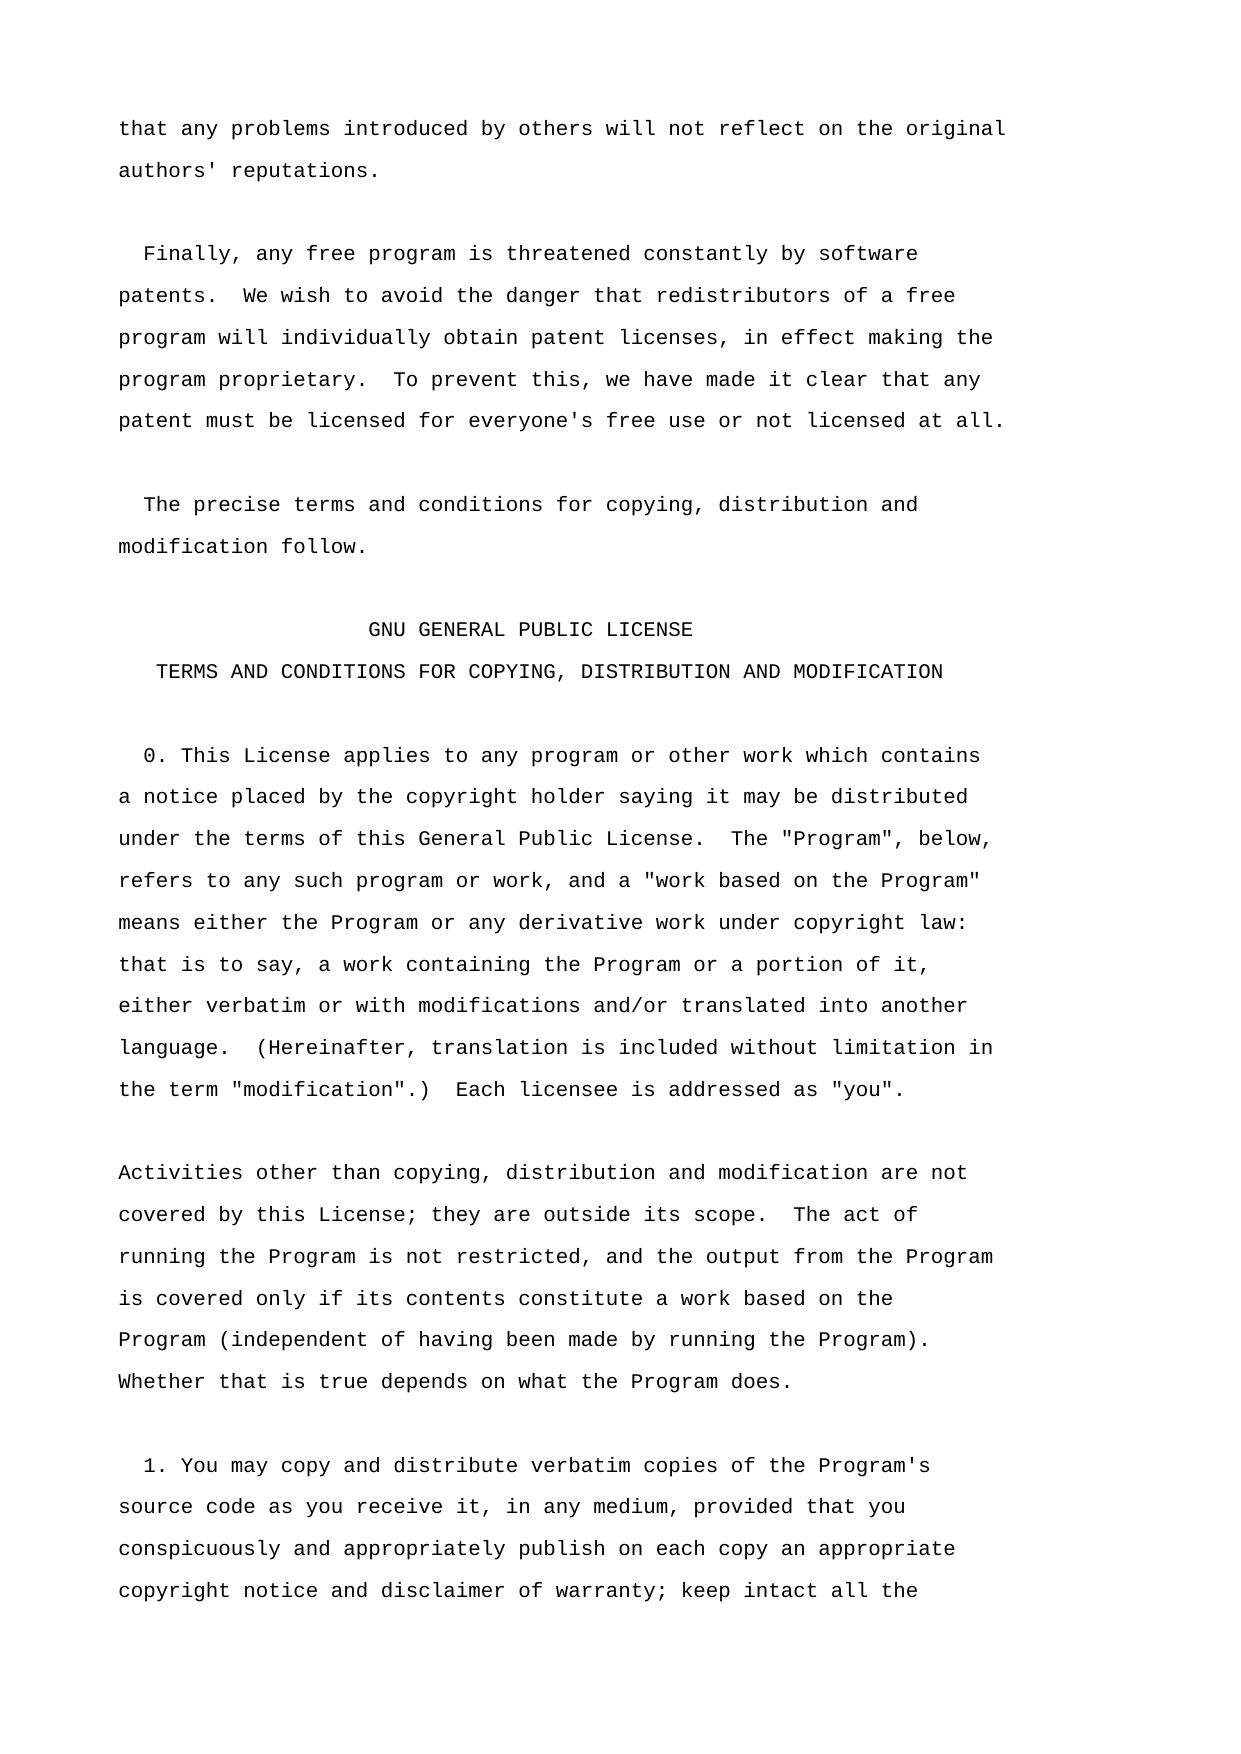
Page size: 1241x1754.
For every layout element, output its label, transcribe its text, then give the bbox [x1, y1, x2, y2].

text that is to say, a work containing the Program or a portion of it, [118, 953, 1122, 977]
text either verbatim or with modifications and/or translated into another [118, 995, 1122, 1019]
text 0. This License applies to any program or other work which contains [118, 745, 1122, 768]
text means either the Program or any derivative work under copyright law: [118, 912, 1122, 935]
text running the Program is not restricted, and the output from the Program [118, 1246, 1122, 1269]
text a notice placed by the copyright holder saying it may be distributed [118, 786, 1122, 810]
text refers to any such program or work, and a "work based on the Program" [118, 870, 1122, 894]
text the term "modification".) Each licensee is addressed as "you". [118, 1079, 1122, 1102]
text Program (independent of having been made by running the Program). [118, 1329, 1122, 1353]
text 1. You may copy and distribute verbatim copies of the Program's [118, 1455, 1122, 1478]
text source code as you receive it, in any medium, provided that you [118, 1497, 1122, 1520]
text program proprietary. To prevent this, we have made it clear that any [118, 369, 1122, 392]
text conspicuously and appropriately publish on each copy an appropriate [118, 1538, 1122, 1562]
text patent must be licensed for everyone's free use or not licensed at all. [118, 411, 1122, 434]
text program will individually obtain patent licenses, in effect making the [118, 327, 1122, 351]
text is covered only if its contents constitute a work based on the [118, 1288, 1122, 1311]
text under the terms of this General Public License. The "Program", below, [118, 828, 1122, 852]
text Finally, any free program is threatened constantly by software [118, 243, 1122, 267]
text copyright notice and disclaimer of warranty; keep intact all the [118, 1580, 1122, 1604]
text The precise terms and conditions for copying, distribution and [118, 494, 1122, 518]
text language. (Hereinafter, translation is included without limitation in [118, 1037, 1122, 1061]
text TERMS AND CONDITIONS FOR COPYING, DISTRIBUTION AND MODIFICATION [118, 661, 1122, 685]
text authors' reputations. [118, 160, 1122, 183]
text Activities other than copying, distribution and modification are not [118, 1162, 1122, 1186]
text patents. We wish to avoid the danger that redistributors of a free [118, 285, 1122, 309]
text covered by this License; they are outside its scope. The act of [118, 1204, 1122, 1228]
text GNU GENERAL PUBLIC LICENSE [118, 619, 1122, 643]
text that any problems introduced by others will not reflect on the original [118, 118, 1122, 142]
text modification follow. [118, 536, 1122, 559]
text Whether that is true depends on what the Program does. [118, 1371, 1122, 1395]
